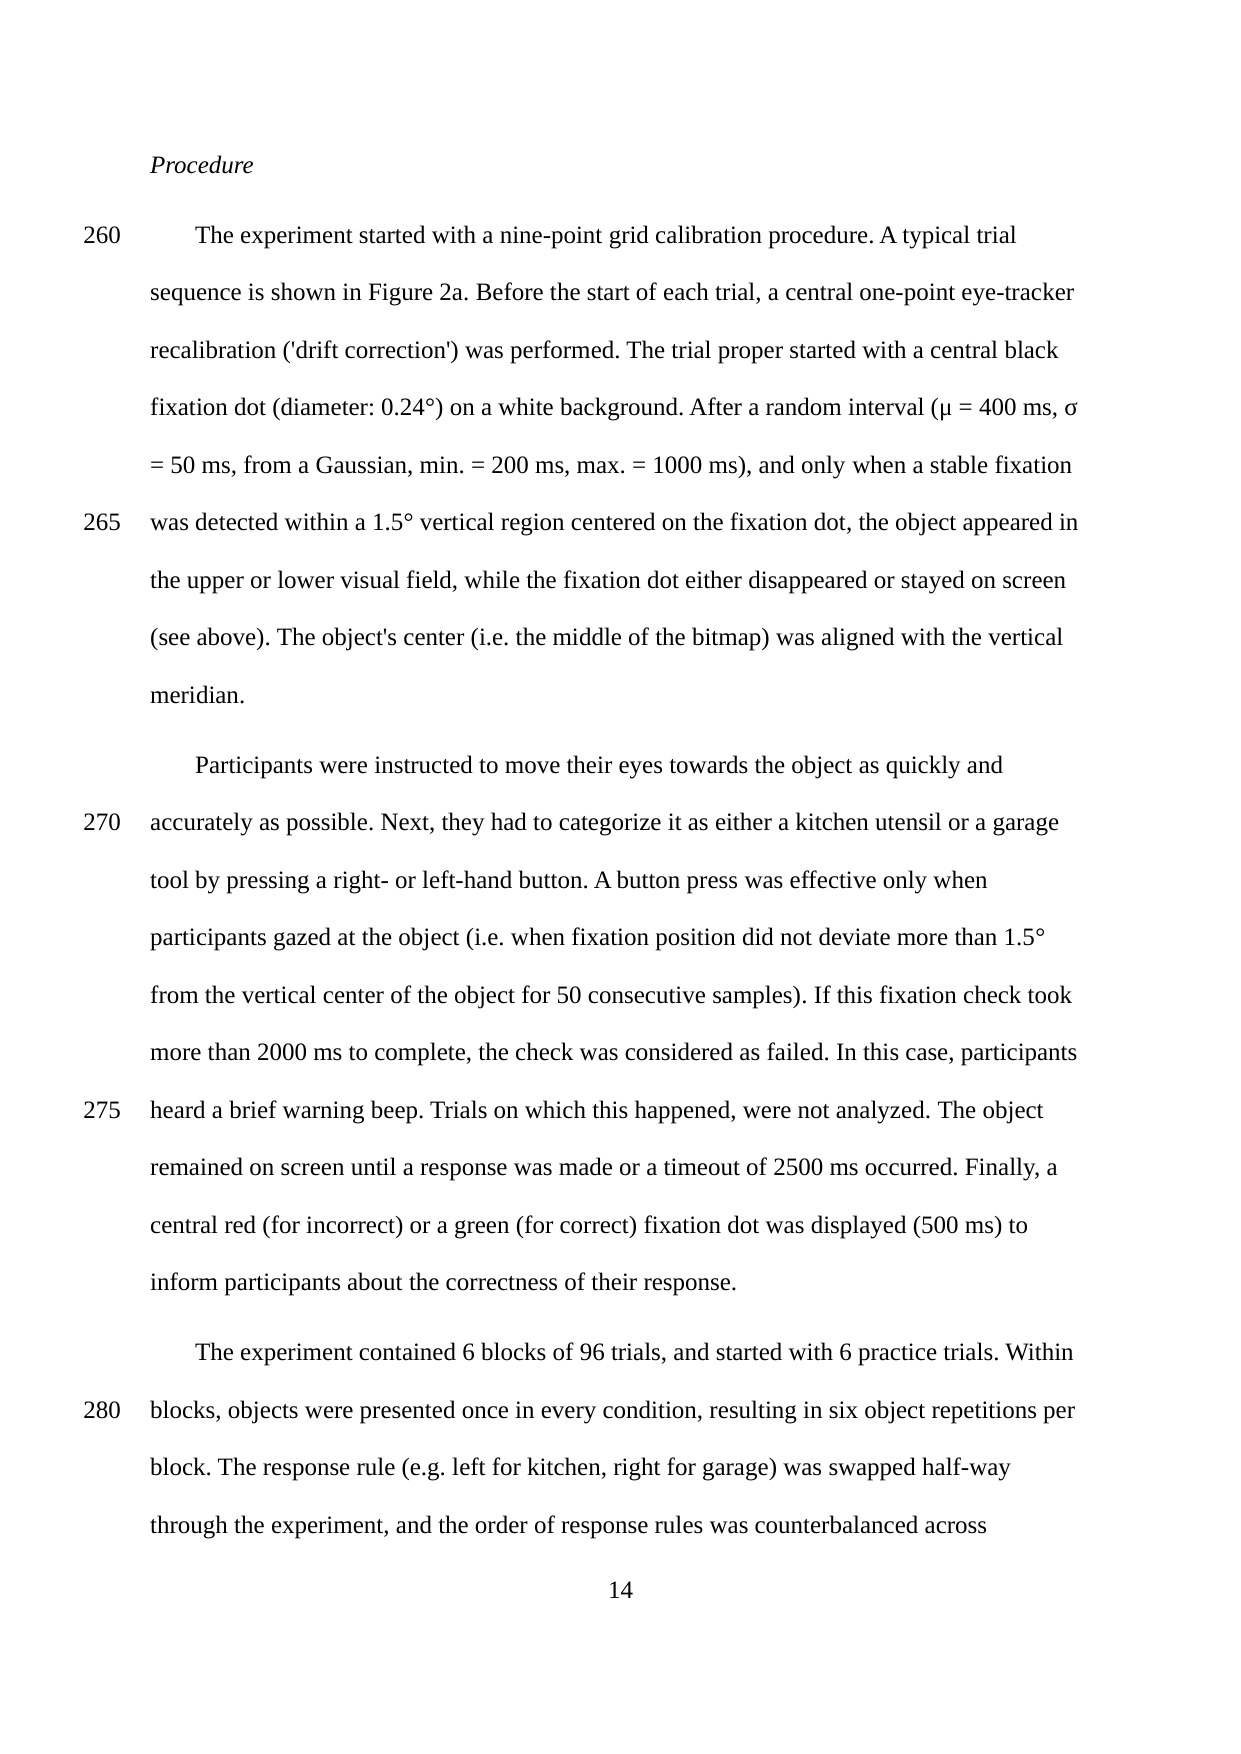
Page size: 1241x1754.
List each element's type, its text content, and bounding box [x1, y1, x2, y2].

text The experiment contained 6 blocks of 96 trials, and started with 6 practice trials. Within blocks, objects were presented once in every condition, resulting in six object repetitions per block. The response rule (e.g. left for kitchen, right for garage) was swapped half-way through the experiment, and the order of response rules was counterbalanced across [150, 1337, 1091, 1539]
text The experiment started with a nine-point grid calibration procedure. A typical trial sequence is shown in Figure 2a. Before the start of each trial, a central one-point eye-tracker recalibration ('drift correction') was performed. The trial proper started with a central black fixation dot (diameter: 0.24°) on a white background. After a random interval (μ = 400 ms, σ = 50 ms, from a Gaussian, min. = 200 ms, max. = 1000 ms), and only when a stable fixation was detected within a 1.5° vertical region centered on the fixation dot, the object appeared in the upper or lower visual field, while the fixation dot either disappeared or stayed on screen (see above). The object's center (i.e. the middle of the bitmap) was aligned with the vertical meridian. [150, 220, 1091, 709]
subtitle Procedure [150, 150, 1091, 179]
text Participants were instructed to move their eyes towards the object as quickly and accurately as possible. Next, they had to categorize it as either a kitchen utensil or a garage tool by pressing a right- or left-hand button. A button press was effective only when participants gazed at the object (i.e. when fixation position did not deviate more than 1.5° from the vertical center of the object for 50 consecutive samples). If this fixation check took more than 2000 ms to complete, the check was considered as failed. In this case, participants heard a brief warning beep. Trials on which this happened, were not analyzed. The object remained on screen until a response was made or a timeout of 2500 ms occurred. Finally, a central red (for incorrect) or a green (for correct) fixation dot was displayed (500 ms) to inform participants about the correctness of their response. [150, 750, 1091, 1296]
